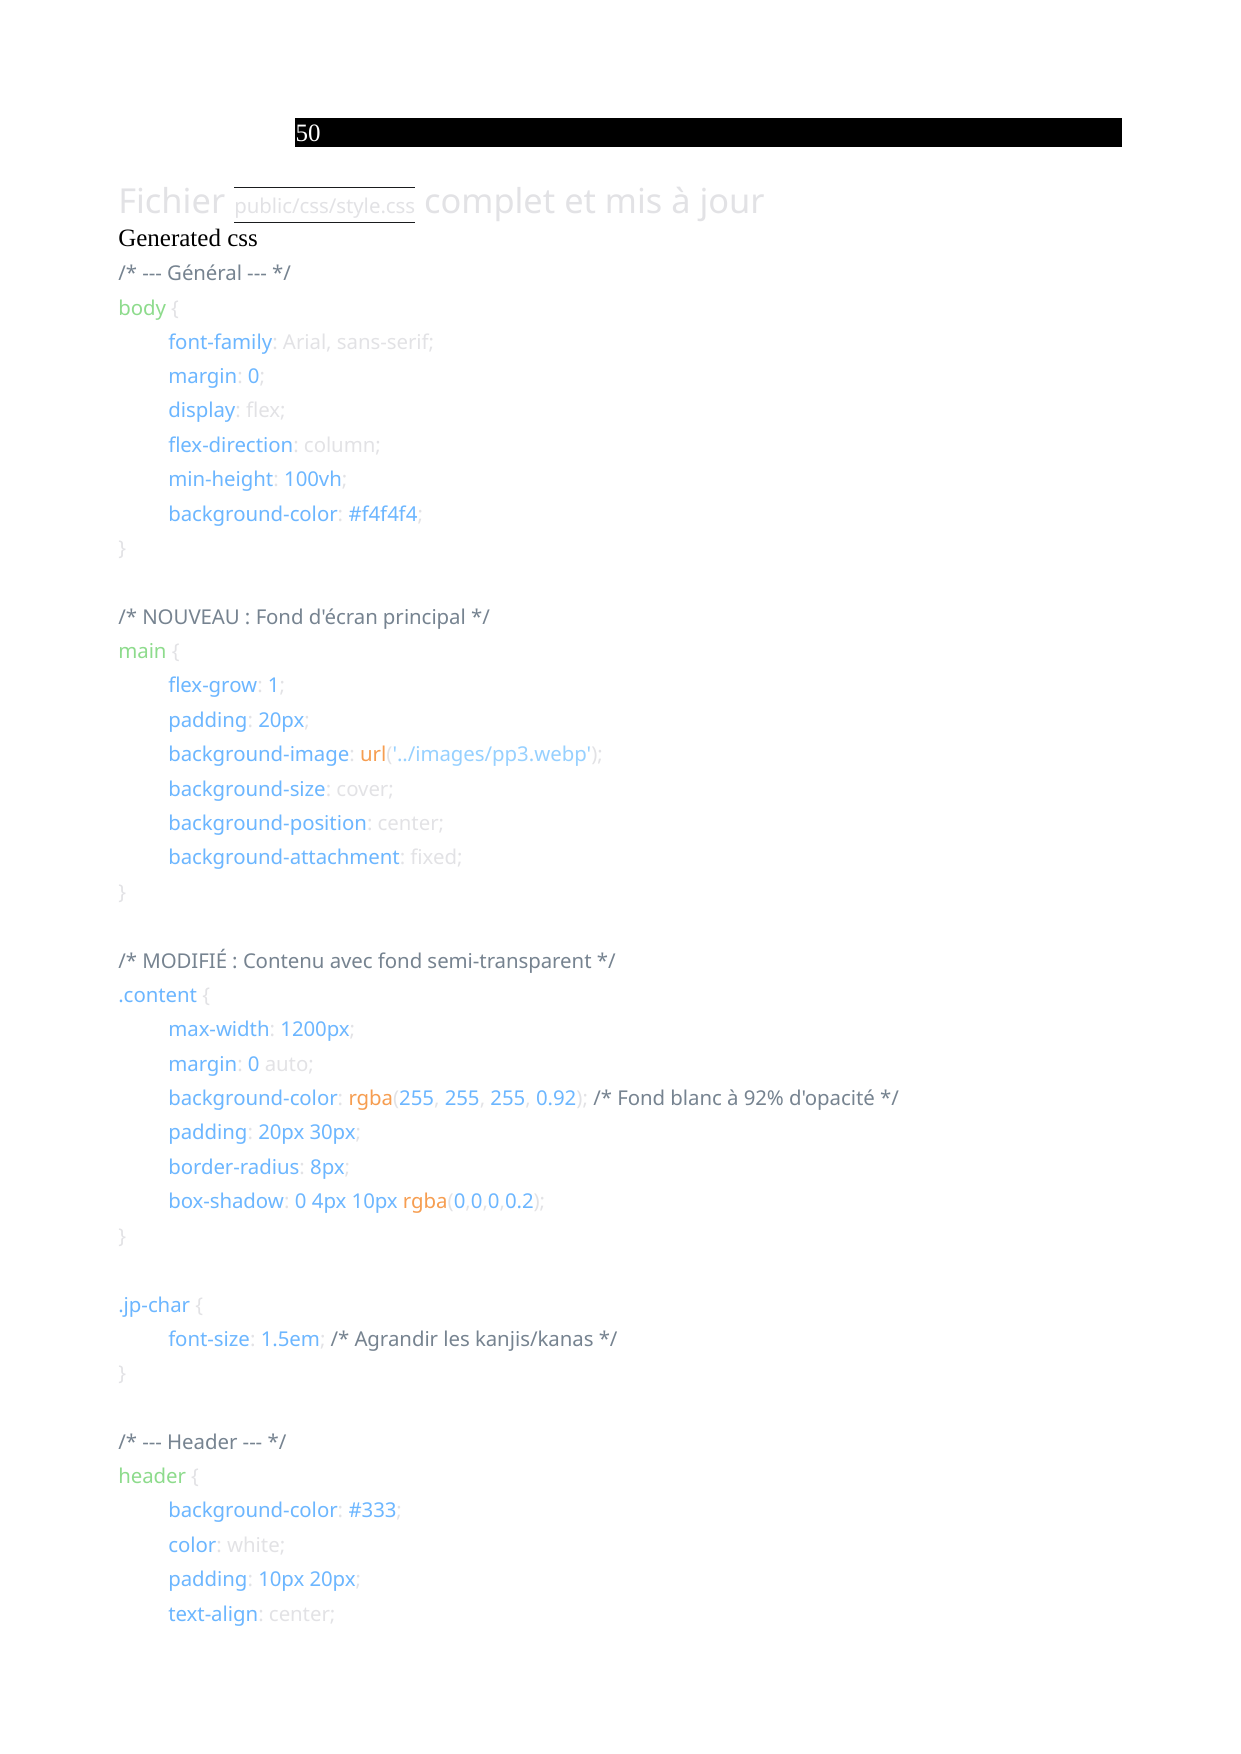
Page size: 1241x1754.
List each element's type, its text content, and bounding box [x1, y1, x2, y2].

text Generated css [118, 223, 1122, 252]
text font-family: Arial, sans-serif; [118, 321, 1122, 355]
text background-image: url('../images/pp3.webp'); [118, 733, 1122, 768]
text } [118, 1215, 1122, 1249]
text background-attachment: fixed; [118, 837, 1122, 871]
text body { [118, 287, 1122, 321]
text padding: 20px 30px; [118, 1112, 1122, 1146]
text /* NOUVEAU : Fond d'écran principal */ [118, 596, 1122, 630]
text .content { [118, 974, 1122, 1008]
text background-position: center; [118, 802, 1122, 837]
text padding: 10px 20px; [118, 1558, 1122, 1593]
text flex-direction: column; [118, 424, 1122, 458]
text margin: 0 auto; [118, 1043, 1122, 1077]
text .jp-char { [118, 1283, 1122, 1318]
text color: white; [118, 1524, 1122, 1558]
text margin: 0; [118, 355, 1122, 390]
text background-color: #f4f4f4; [118, 493, 1122, 527]
text background-size: cover; [118, 768, 1122, 802]
text box-shadow: 0 4px 10px rgba(0,0,0,0.2); [118, 1180, 1122, 1215]
text /* --- Général --- */ [118, 252, 1122, 287]
subtitle Fichier public/css/style.css complet et mis à jour [118, 176, 1122, 223]
text border-radius: 8px; [118, 1146, 1122, 1180]
text padding: 20px; [118, 699, 1122, 733]
text text-align: center; [118, 1593, 1122, 1627]
text } [118, 871, 1122, 905]
text background-color: #333; [118, 1490, 1122, 1524]
text main { [118, 630, 1122, 665]
text header { [118, 1455, 1122, 1490]
text /* MODIFIÉ : Contenu avec fond semi-transparent */ [118, 940, 1122, 974]
text min-height: 100vh; [118, 458, 1122, 493]
text font-size: 1.5em; /* Agrandir les kanjis/kanas */ [118, 1318, 1122, 1352]
text background-color: rgba(255, 255, 255, 0.92); /* Fond blanc à 92% d'opacité */ [118, 1077, 1122, 1112]
text /* --- Header --- */ [118, 1421, 1122, 1455]
text flex-grow: 1; [118, 665, 1122, 699]
text display: flex; [118, 390, 1122, 424]
text } [118, 527, 1122, 562]
text } [118, 1352, 1122, 1387]
text max-width: 1200px; [118, 1008, 1122, 1043]
